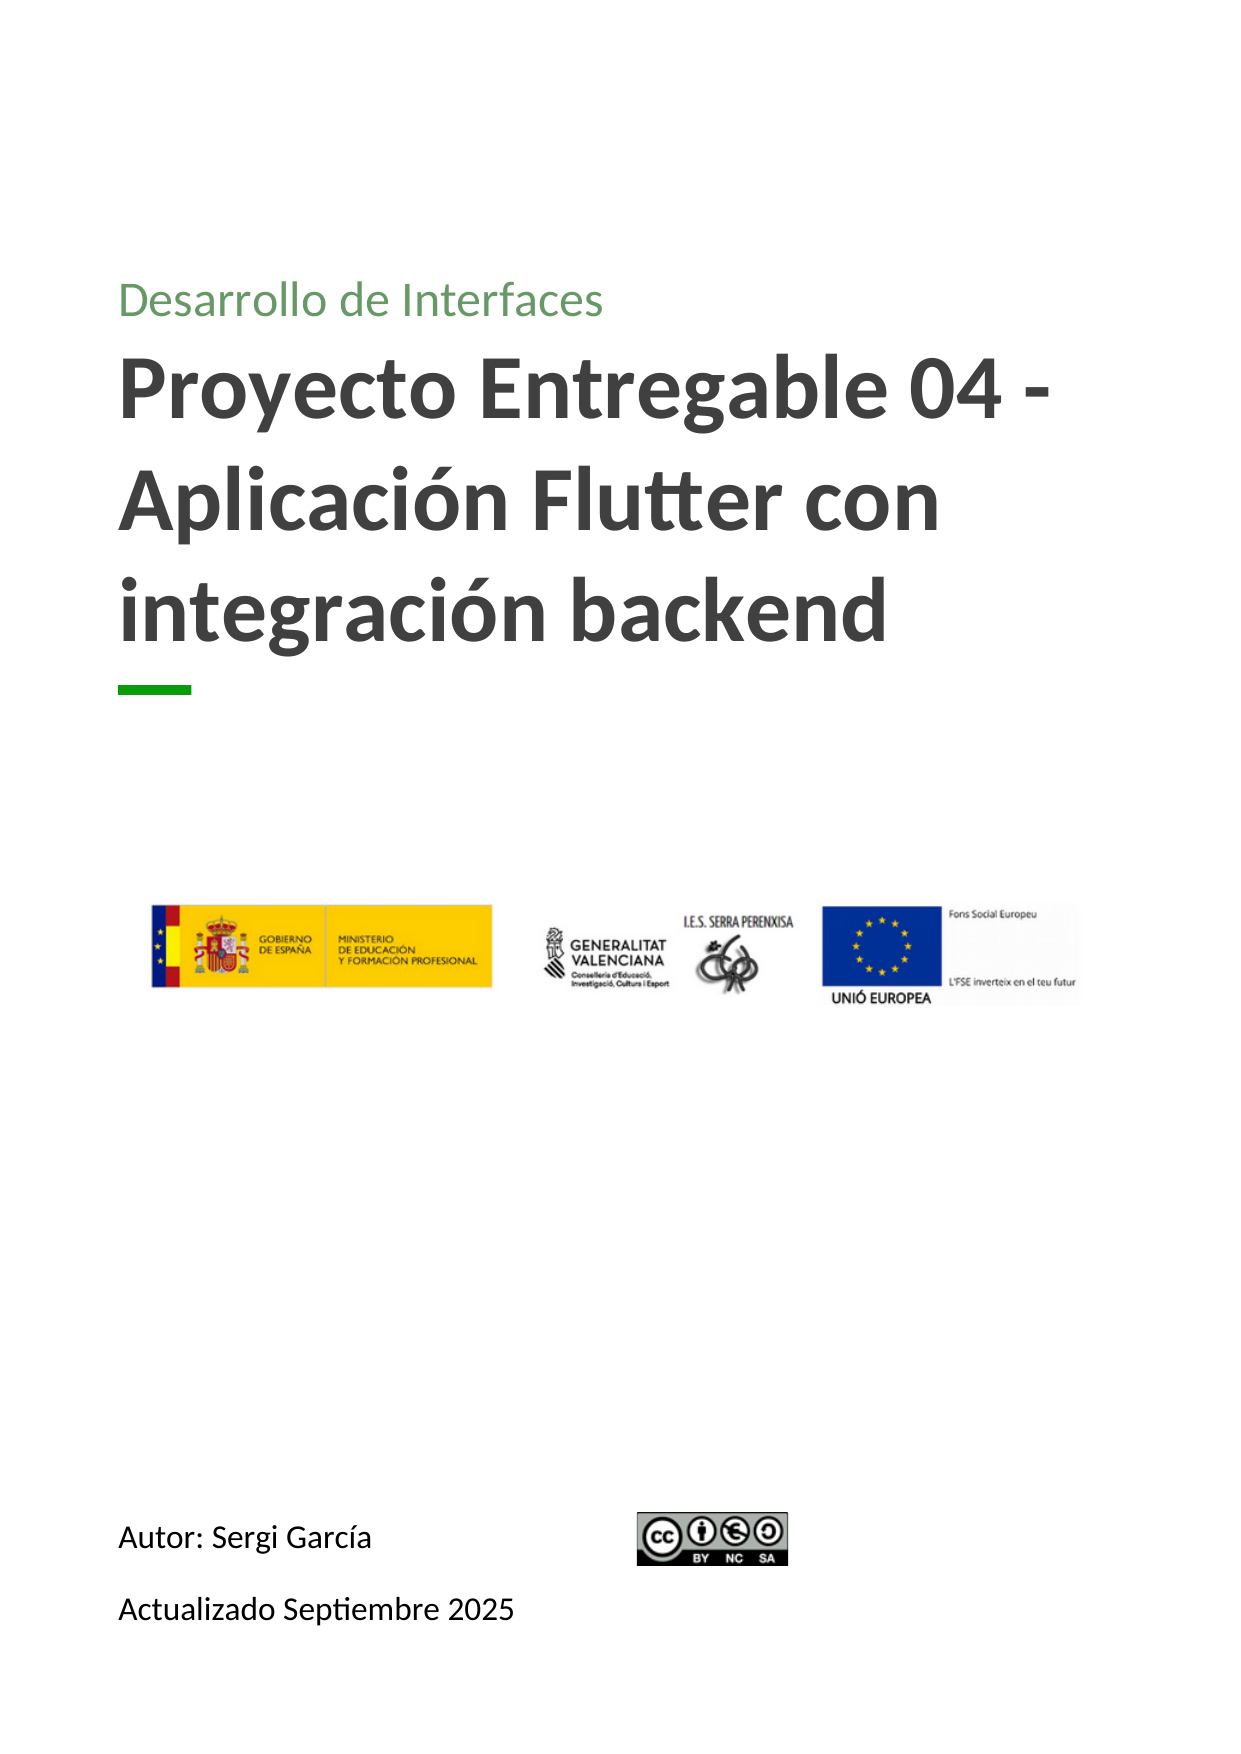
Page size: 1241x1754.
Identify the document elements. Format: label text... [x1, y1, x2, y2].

text Autor: Sergi García [118, 1516, 636, 1557]
picture [118, 685, 192, 695]
picture [636, 1512, 789, 1566]
picture [118, 885, 1123, 1005]
text Actualizado Septiembre 2025 [118, 1588, 1122, 1629]
title Desarrollo de Interfaces Proyecto Entregable 04 - Aplicación Flutter con integración backend [118, 268, 1122, 665]
text [789, 1516, 1122, 1557]
